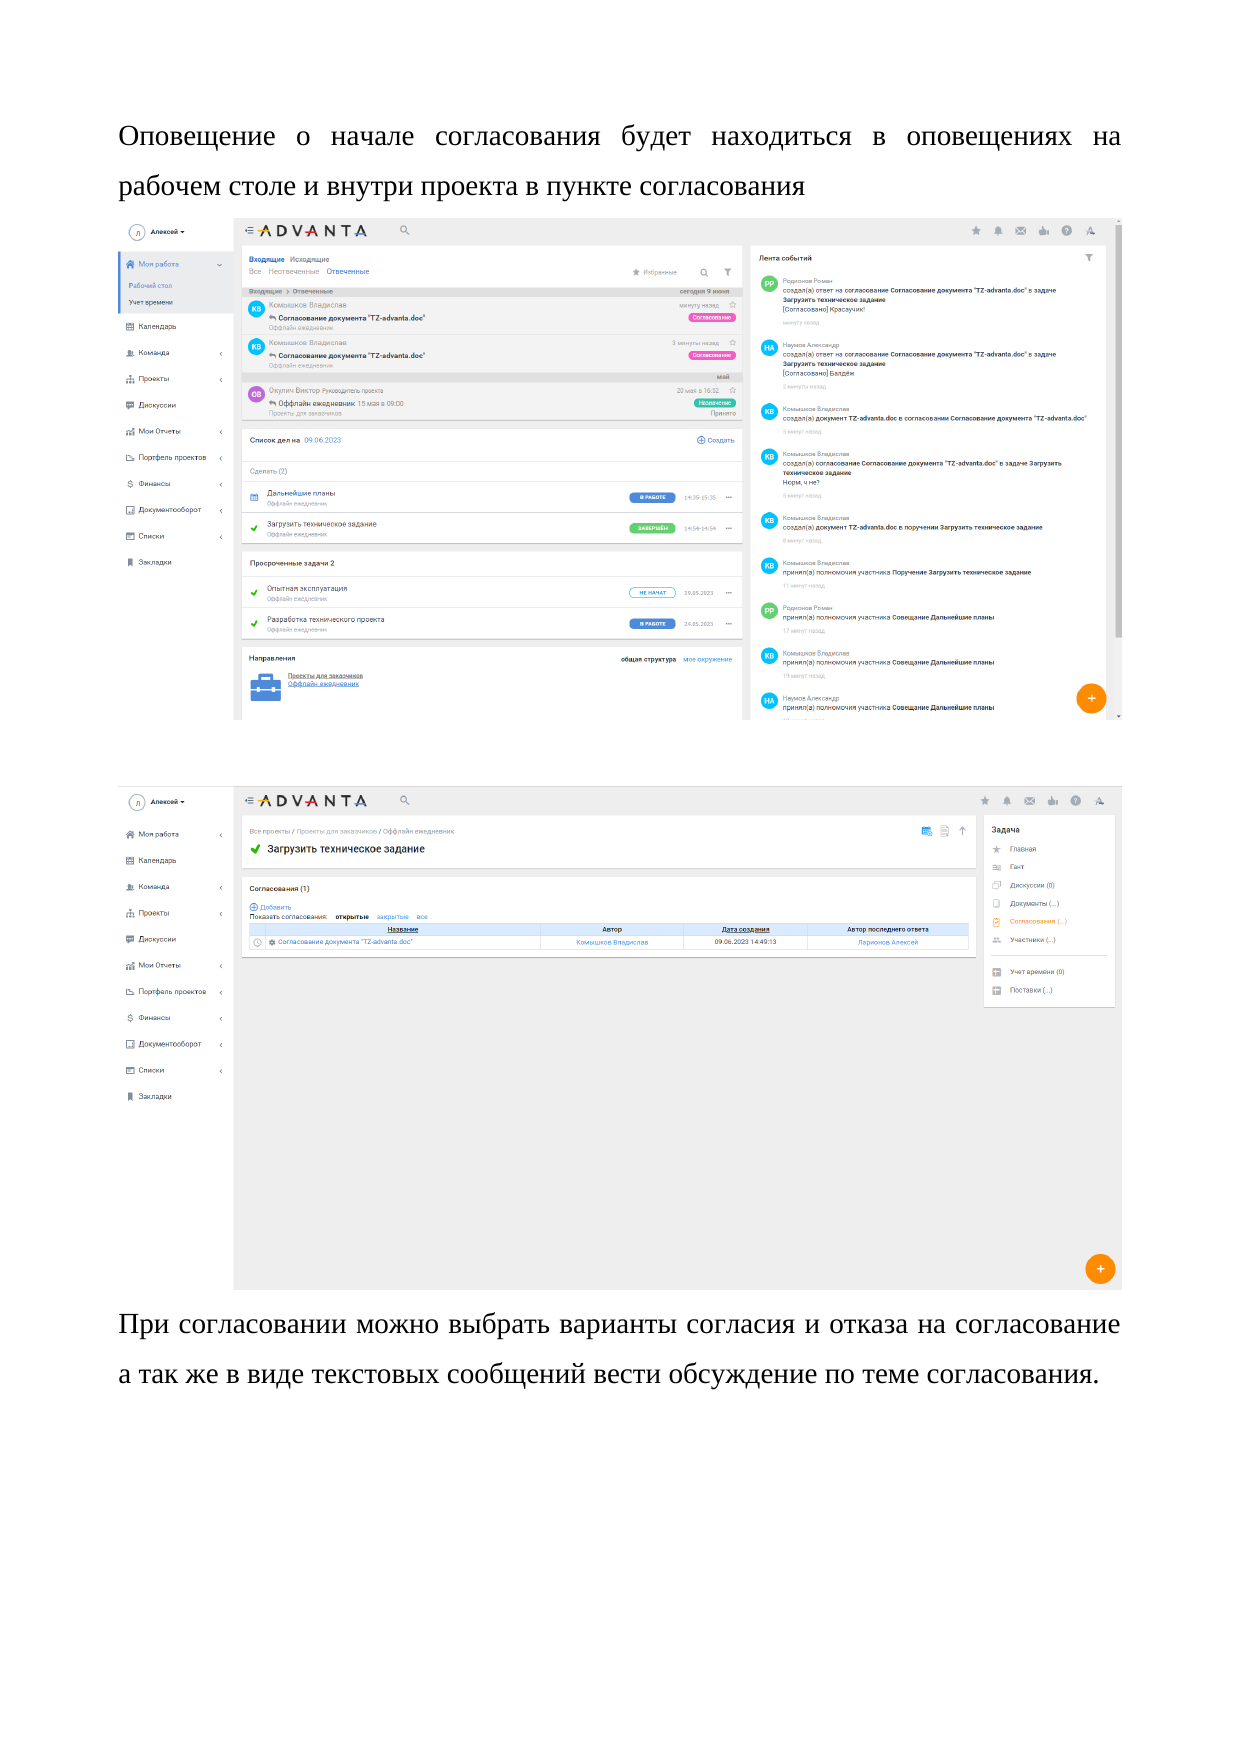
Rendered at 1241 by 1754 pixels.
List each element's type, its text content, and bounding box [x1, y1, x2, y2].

text Оповещение о начале согласования будет находиться в оповещениях на рабочем столе и внутри проекта в пункте согласования [118, 118, 1122, 202]
picture [118, 786, 1123, 1290]
picture [118, 218, 1123, 720]
text При согласовании можно выбрать варианты согласия и отказа на согласование а так же в виде текстовых сообщений вести обсуждение по теме согласования. [118, 1290, 1122, 1390]
